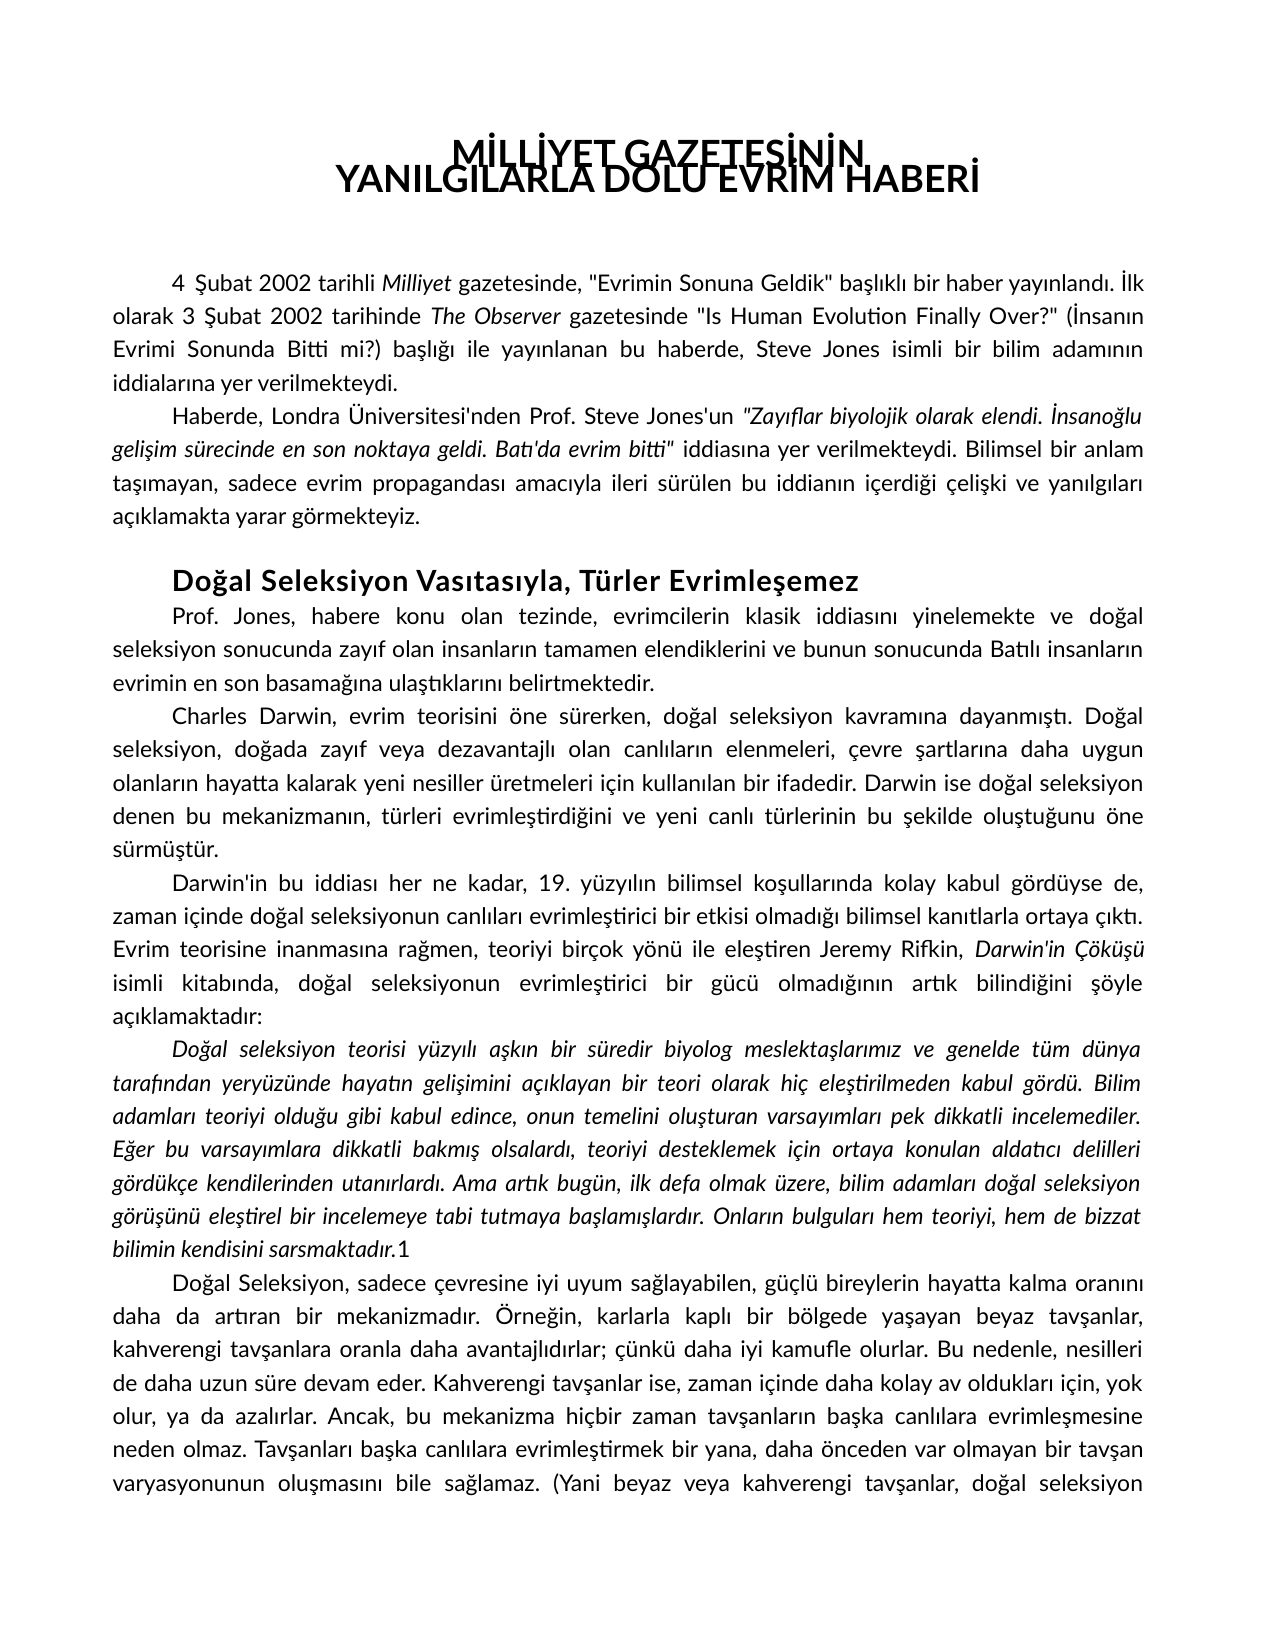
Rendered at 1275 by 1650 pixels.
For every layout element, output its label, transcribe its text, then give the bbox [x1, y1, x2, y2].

text Haberde, Londra Üniversitesi'nden Prof. Steve Jones'un "Zayıflar biyolojik olarak elendi. İnsanoğlu gelişim sürecinde en son noktaya geldi. Batı'da evrim bitti" iddiasına yer verilmekteydi. Bilimsel bir anlam taşımayan, sadece evrim propagandası amacıyla ileri sürülen bu iddianın içerdiği çelişki ve yanılgıları açıklamakta yarar görmekteyiz. [112, 398, 1145, 531]
text MİLLİYET GAZETESİNİN [505, 148, 528, 173]
text MİLLİYET GAZETESİNİN [684, 148, 702, 173]
text 4 Şubat 2002 tarihli Milliyet gazetesinde, "Evrimin Sonuna Geldik" başlıklı bir haber yayınlandı. İlk olarak 3 Şubat 2002 tarihinde The Observer gazetesinde "Is Human Evolution Finally Over?" (İnsanın Evrimi Sonunda Bitti mi?) başlığı ile yayınlanan bu haberde, Steve Jones isimli bir bilim adamının iddialarına yer verilmekteydi. [112, 264, 1145, 398]
text MİLLİYET GAZETESİNİN [449, 148, 482, 173]
text Darwin'in bu iddiası her ne kadar, 19. yüzyılın bilimsel koşullarında kolay kabul gördüyse de, zaman içinde doğal seleksiyonun canlıları evrimleştirici bir etkisi olmadığı bilimsel kanıtlarla ortaya çıktı. Evrim teorisine inanmasına rağmen, teoriyi birçok yönü ile eleştiren Jeremy Rifkin, Darwin'in Çöküşü isimli kitabında, doğal seleksiyonun evrimleştirici bir gücü olmadığının artık bilindiğini şöyle açıklamaktadır: [112, 864, 1145, 1031]
text Charles Darwin, evrim teorisini öne sürerken, doğal seleksiyon kavramına dayanmıştı. Doğal seleksiyon, doğada zayıf veya dezavantajlı olan canlıların elenmeleri, çevre şartlarına daha uygun olanların hayatta kalarak yeni nesiller üretmeleri için kullanılan bir ifadedir. Darwin ise doğal seleksiyon denen bu mekanizmanın, türleri evrimleştirdiğini ve yeni canlı türlerinin bu şekilde oluştuğunu öne sürmüştür. [112, 698, 1145, 864]
text MİLLİYET GAZETESİNİN [112, 148, 454, 173]
text MİLLİYET GAZETESİNİN [771, 148, 791, 173]
text MİLLİYET GAZETESİNİN [803, 148, 828, 173]
text MİLLİYET GAZETESİNİN [630, 148, 657, 165]
text MİLLİYET GAZETESİNİN [655, 148, 688, 173]
text Doğal Seleksiyon, sadece çevresine iyi uyum sağlayabilen, güçlü bireylerin hayatta kalma oranını daha da artıran bir mekanizmadır. Örneğin, karlarla kaplı bir bölgede yaşayan beyaz tavşanlar, kahverengi tavşanlara oranla daha avantajlıdırlar; çünkü daha iyi kamufle olurlar. Bu nedenle, nesilleri de daha uzun süre devam eder. Kahverengi tavşanlar ise, zaman içinde daha kolay av oldukları için, yok olur, ya da azalırlar. Ancak, bu mekanizma hiçbir zaman tavşanların başka canlılara evrimleşmesine neden olmaz. Tavşanları başka canlılara evrimleştirmek bir yana, daha önceden var olmayan bir tavşan varyasyonunun oluşmasını bile sağlamaz. (Yani beyaz veya kahverengi tavşanlar, doğal seleksiyon [112, 1264, 1145, 1498]
text MİLLİYET GAZETESİNİN [607, 148, 637, 173]
text MİLLİYET GAZETESİNİN [751, 148, 778, 173]
text Doğal seleksiyon teorisi yüzyılı aşkın bir süredir biyolog meslektaşlarımız ve genelde tüm dünya tarafından yeryüzünde hayatın gelişimini açıklayan bir teori olarak hiç eleştirilmeden kabul gördü. Bilim adamları teoriyi olduğu gibi kabul edince, onun temelini oluşturan varsayımları pek dikkatli incelemediler. Eğer bu varsayımlara dikkatli bakmış olsalardı, teoriyi desteklemek için ortaya konulan aldatıcı delilleri gördükçe kendilerinden utanırlardı. Ama artık bugün, ilk defa olmak üzere, bilim adamları doğal seleksiyon görüşünü eleştirel bir incelemeye tabi tutmaya başlamışlardır. Onların bulguları hem teoriyi, hem de bizzat bilimin kendisini sarsmaktadır.1 [112, 1031, 1145, 1264]
text MİLLİYET GAZETESİNİN [725, 148, 758, 173]
text Doğal Seleksiyon Vasıtasıyla, Türler Evrimleşemez [112, 564, 1145, 598]
text MİLLİYET GAZETESİNİN [579, 148, 605, 173]
text MİLLİYET GAZETESİNİN [557, 148, 577, 173]
text MİLLİYET GAZETESİNİN [483, 148, 508, 173]
text MİLLİYET GAZETESİNİN [705, 148, 730, 173]
text Prof. Jones, habere konu olan tezinde, evrimcilerin klasik iddiasını yinelemekte ve doğal seleksiyon sonucunda zayıf olan insanların tamamen elendiklerini ve bunun sonucunda Batılı insanların evrimin en son basamağına ulaştıklarını belirtmektedir. [112, 598, 1145, 698]
text YANILGILARLA DOLU EVRİM HABERİ [112, 173, 1145, 198]
text MİLLİYET GAZETESİNİN [831, 148, 1145, 173]
